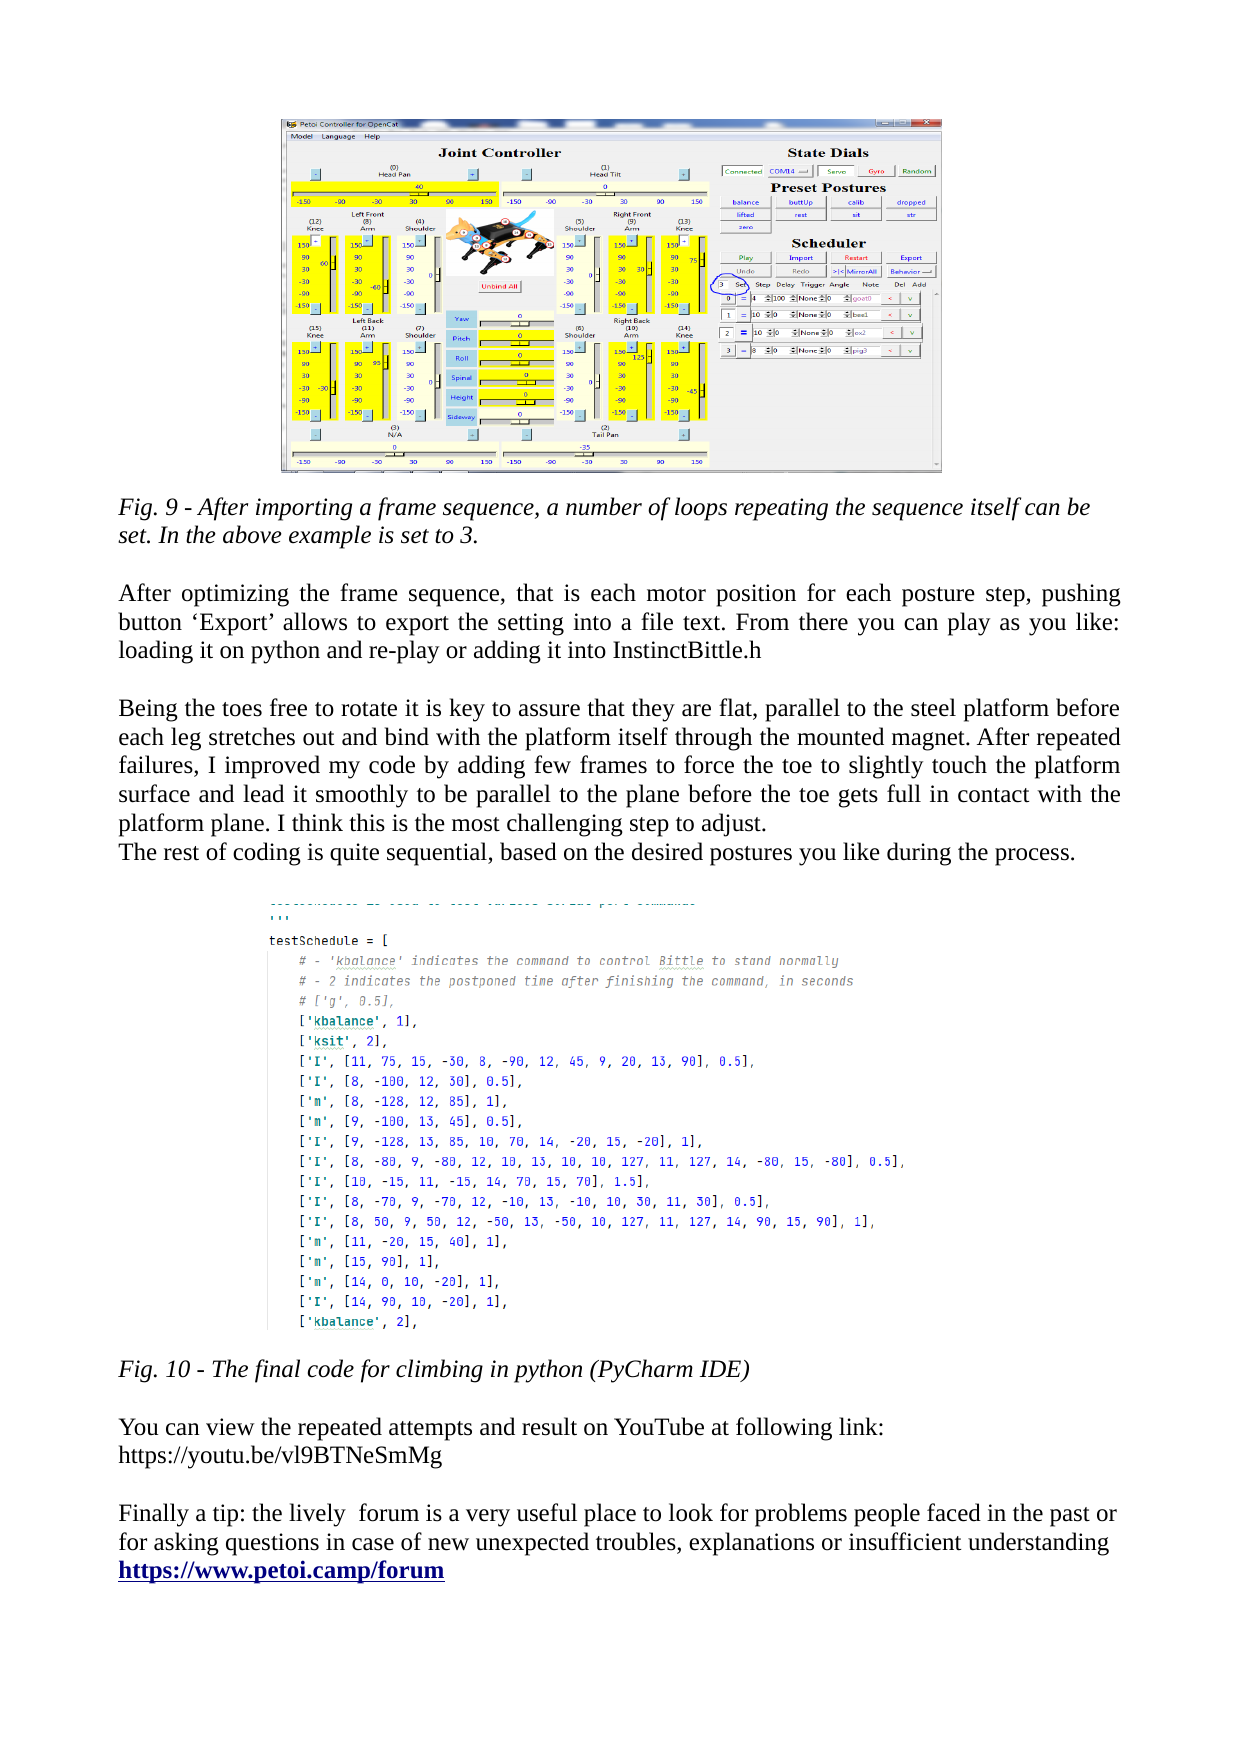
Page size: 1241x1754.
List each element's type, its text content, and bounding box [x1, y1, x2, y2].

text Being the toes free to rotate it is key to assure that they are flat, parallel to the steel platform before each leg stretches out and bind with the platform itself through the mounted magnet. After repeated failures, I improved my code by adding few frames to force the toe to slightly touch the platform surface and lead it smoothly to be parallel to the plane before the toe gets full in contact with the platform plane. I think this is the most challenging step to adjust. [118, 693, 1122, 837]
text Fig. 9 - After importing a frame sequence, a number of loops repeating the sequence itself can be set. In the above example is set to 3. [118, 492, 1122, 549]
text After optimizing the frame sequence, that is each motor position for each posture step, pushing button ‘Export’ allows to export the setting into a file text. From there you can play as you like: loading it on python and re-play or adding it into InstinctBittle.h [118, 578, 1122, 664]
text https://www.petoi.camp/forum [118, 1556, 1122, 1584]
picture [240, 904, 1098, 1330]
text You can view the repeated attempts and result on YouTube at following link: [118, 1412, 1122, 1441]
picture [281, 119, 942, 473]
text https://youtu.be/vl9BTNeSmMg [118, 1441, 1122, 1469]
text Fig. 10 - The final code for climbing in python (PyCharm IDE) [118, 1354, 1122, 1383]
text Finally a tip: the lively forum is a very useful place to look for problems people faced in the past or for asking questions in case of new unexpected troubles, explanations or insufficient understanding [118, 1498, 1122, 1556]
text The rest of coding is quite sequential, based on the desired postures you like during the process. [118, 837, 1122, 866]
